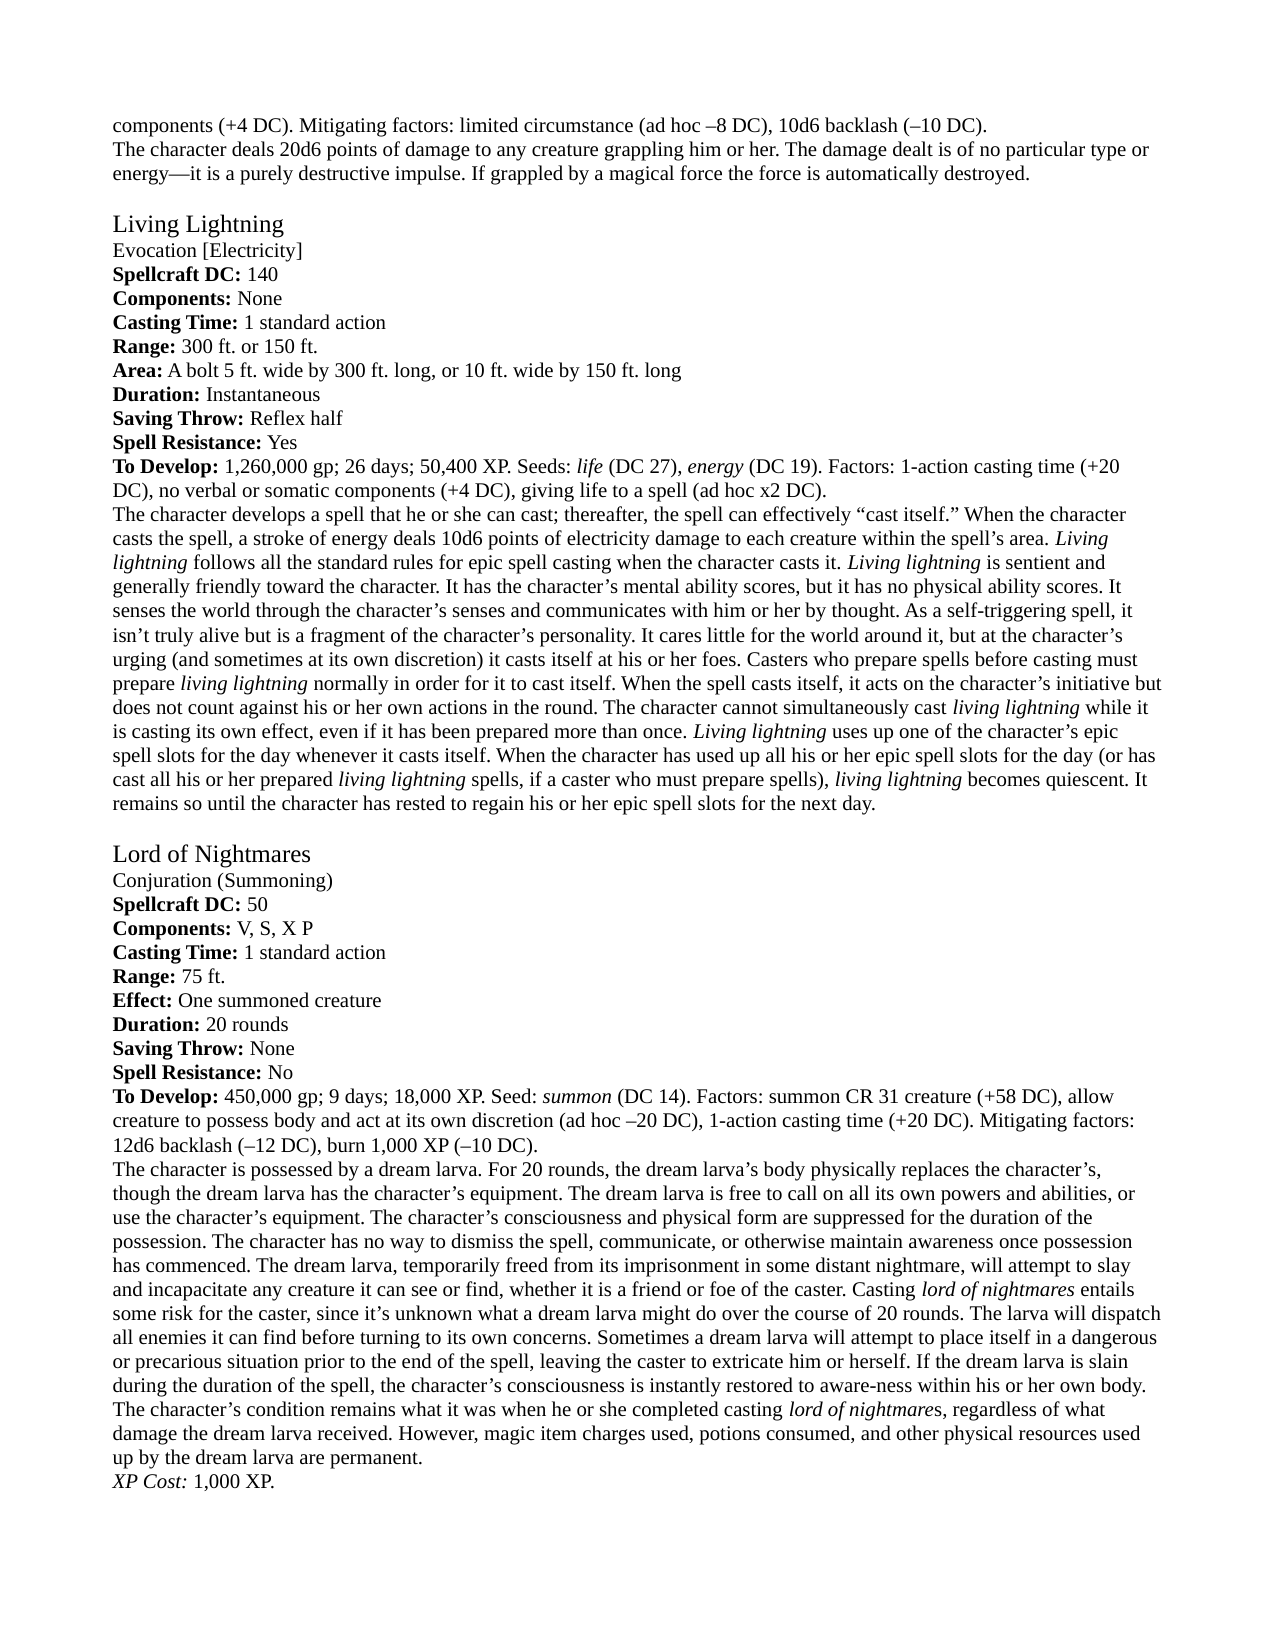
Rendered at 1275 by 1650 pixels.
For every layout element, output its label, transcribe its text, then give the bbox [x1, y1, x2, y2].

text Spellcraft DC: 140 [112, 262, 1162, 286]
text components (+4 DC). Mitigating factors: limited circumstance (ad hoc –8 DC), 10d6 backlash (–10 DC). [112, 112, 1162, 137]
text Spell Resistance: Yes [112, 430, 1162, 454]
text To Develop: 1,260,000 gp; 26 days; 50,400 XP. Seeds: life (DC 27), energy (DC 19). Factors: 1-action casting time (+20 DC), no verbal or somatic components (+4 DC), giving life to a spell (ad hoc x2 DC). [112, 454, 1162, 502]
text Casting Time: 1 standard action [112, 310, 1162, 334]
text Duration: Instantaneous [112, 382, 1162, 406]
text Duration: 20 rounds [112, 1012, 1162, 1036]
text XP Cost: 1,000 XP. [112, 1469, 1162, 1493]
text Evocation [Electricity] [112, 237, 1162, 262]
text Saving Throw: Reflex half [112, 406, 1162, 430]
text Saving Throw: None [112, 1036, 1162, 1060]
text Range: 75 ft. [112, 964, 1162, 988]
text The character develops a spell that he or she can cast; thereafter, the spell can effectively “cast itself.” When the character casts the spell, a stroke of energy deals 10d6 points of electricity damage to each creature within the spell’s area. Living lightning follows all the standard rules for epic spell casting when the character casts it. Living lightning is sentient and generally friendly toward the character. It has the character’s mental ability scores, but it has no physical ability scores. It senses the world through the character’s senses and communicates with him or her by thought. As a self-triggering spell, it isn’t truly alive but is a fragment of the character’s personality. It cares little for the world around it, but at the character’s urging (and sometimes at its own discretion) it casts itself at his or her foes. Casters who prepare spells before casting must prepare living lightning normally in order for it to cast itself. When the spell casts itself, it acts on the character’s initiative but does not count against his or her own actions in the round. The character cannot simultaneously cast living lightning while it is casting its own effect, even if it has been prepared more than once. Living lightning uses up one of the character’s epic spell slots for the day whenever it casts itself. When the character has used up all his or her epic spell slots for the day (or has cast all his or her prepared living lightning spells, if a caster who must prepare spells), living lightning becomes quiescent. It remains so until the character has rested to regain his or her epic spell slots for the next day. [112, 502, 1162, 815]
text To Develop: 450,000 gp; 9 days; 18,000 XP. Seed: summon (DC 14). Factors: summon CR 31 creature (+58 DC), allow creature to possess body and act at its own discretion (ad hoc –20 DC), 1-action casting time (+20 DC). Mitigating factors: 12d6 backlash (–12 DC), burn 1,000 XP (–10 DC). [112, 1084, 1162, 1157]
text Area: A bolt 5 ft. wide by 300 ft. long, or 10 ft. wide by 150 ft. long [112, 358, 1162, 382]
text Effect: One summoned creature [112, 988, 1162, 1012]
text Components: V, S, X P [112, 916, 1162, 940]
text The character deals 20d6 points of damage to any creature grappling him or her. The damage dealt is of no particular type or energy—it is a purely destructive impulse. If grappled by a magical force the force is automatically destroyed. [112, 137, 1162, 185]
subtitle Living Lightning [112, 209, 1162, 237]
text Casting Time: 1 standard action [112, 940, 1162, 964]
text Spell Resistance: No [112, 1060, 1162, 1084]
text Range: 300 ft. or 150 ft. [112, 334, 1162, 358]
text Spellcraft DC: 50 [112, 892, 1162, 916]
text The character is possessed by a dream larva. For 20 rounds, the dream larva’s body physically replaces the character’s, though the dream larva has the character’s equipment. The dream larva is free to call on all its own powers and abilities, or use the character’s equipment. The character’s consciousness and physical form are suppressed for the duration of the possession. The character has no way to dismiss the spell, communicate, or otherwise maintain awareness once possession has commenced. The dream larva, temporarily freed from its imprisonment in some distant nightmare, will attempt to slay and incapacitate any creature it can see or find, whether it is a friend or foe of the caster. Casting lord of nightmares entails some risk for the caster, since it’s unknown what a dream larva might do over the course of 20 rounds. The larva will dispatch all enemies it can find before turning to its own concerns. Sometimes a dream larva will attempt to place itself in a dangerous or precarious situation prior to the end of the spell, leaving the caster to extricate him or herself. If the dream larva is slain during the duration of the spell, the character’s consciousness is instantly restored to aware-ness within his or her own body. The character’s condition remains what it was when he or she completed casting lord of nightmares, regardless of what damage the dream larva received. However, magic item charges used, potions consumed, and other physical resources used up by the dream larva are permanent. [112, 1157, 1162, 1469]
text Conjuration (Summoning) [112, 868, 1162, 892]
text Components: None [112, 286, 1162, 310]
subtitle Lord of Nightmares [112, 839, 1162, 868]
